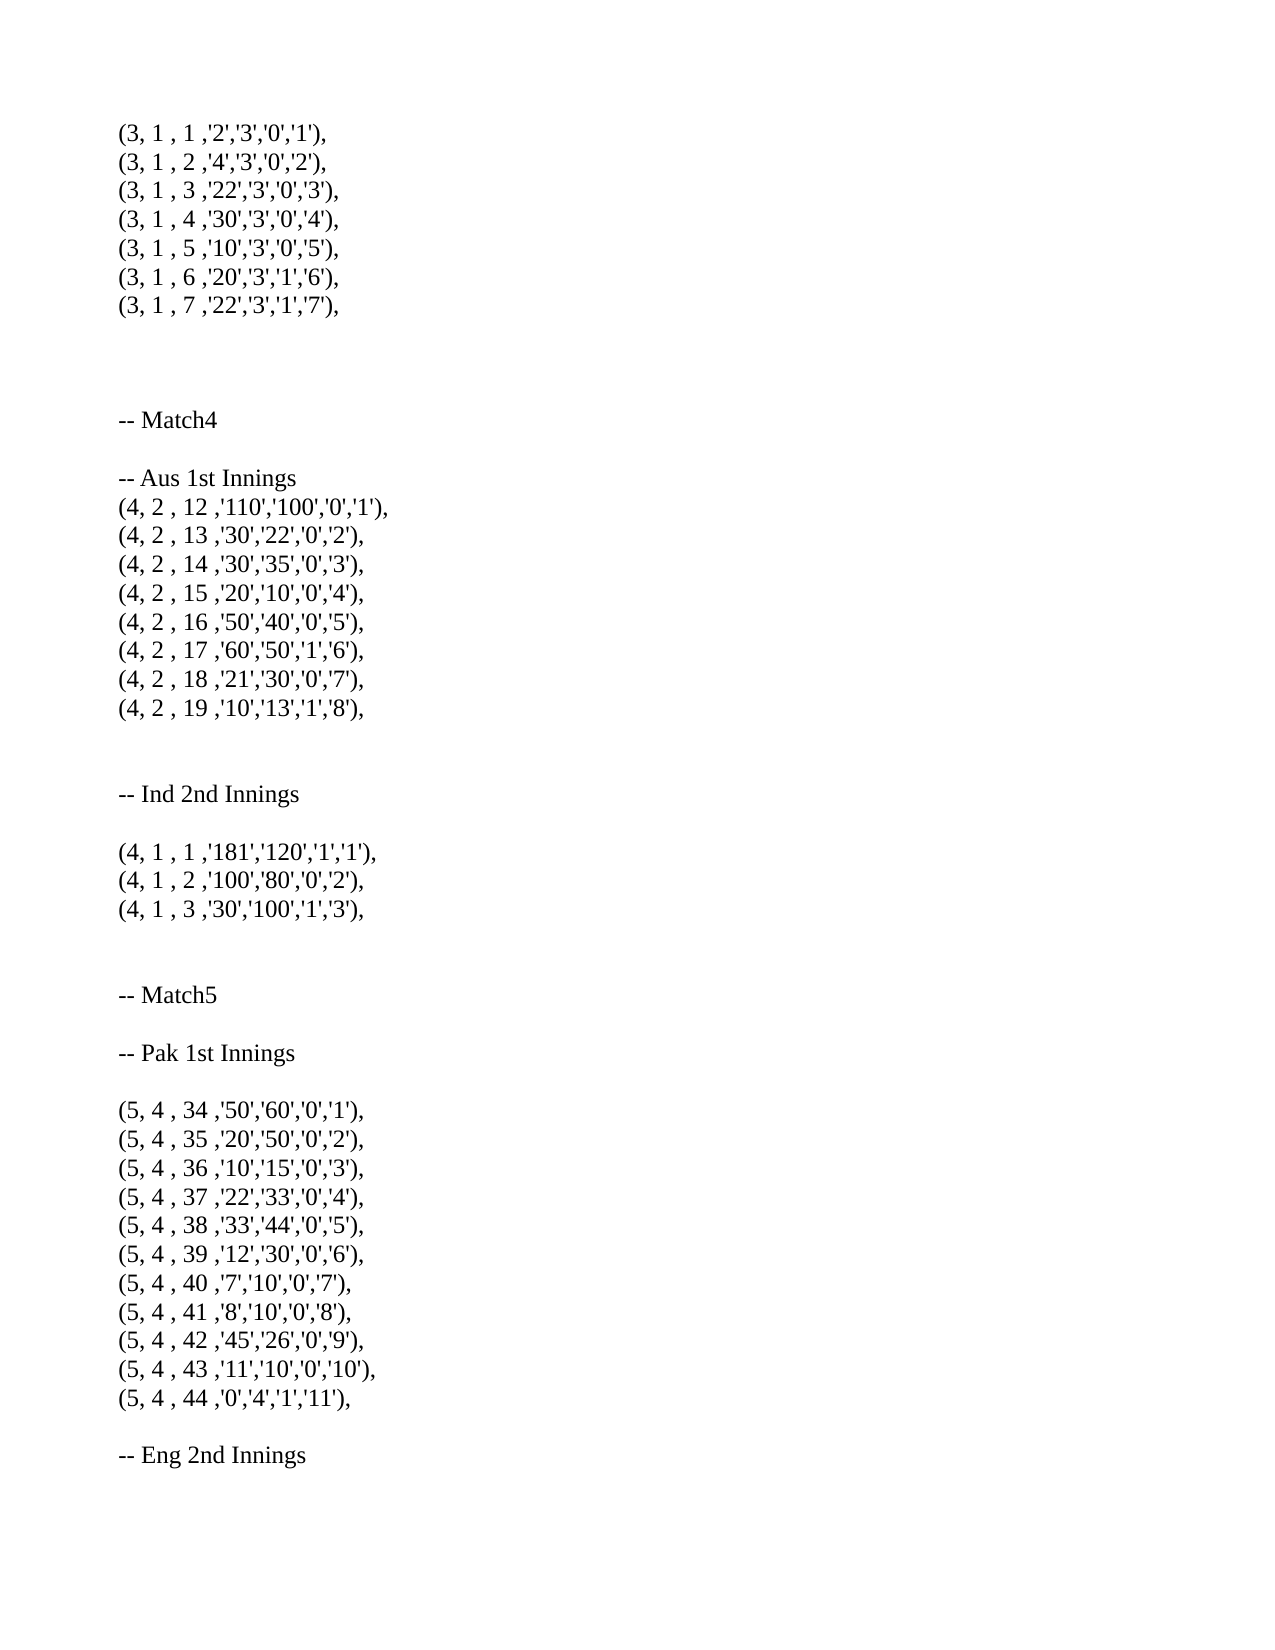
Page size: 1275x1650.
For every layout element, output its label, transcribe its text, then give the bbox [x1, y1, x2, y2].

text (5, 4 , 38 ,'33','44','0','5'), [118, 1211, 1157, 1239]
text -- Match5 [118, 981, 1157, 1009]
text (3, 1 , 4 ,'30','3','0','4'), [118, 204, 1157, 233]
text (4, 2 , 17 ,'60','50','1','6'), [118, 636, 1157, 664]
text (5, 4 , 35 ,'20','50','0','2'), [118, 1124, 1157, 1153]
text (4, 2 , 13 ,'30','22','0','2'), [118, 521, 1157, 549]
text (3, 1 , 3 ,'22','3','0','3'), [118, 176, 1157, 204]
text (4, 2 , 19 ,'10','13','1','8'), [118, 693, 1157, 722]
text (5, 4 , 42 ,'45','26','0','9'), [118, 1326, 1157, 1354]
text (4, 2 , 18 ,'21','30','0','7'), [118, 664, 1157, 693]
text (5, 4 , 40 ,'7','10','0','7'), [118, 1268, 1157, 1297]
text -- Aus 1st Innings [118, 463, 1157, 492]
text -- Pak 1st Innings [118, 1038, 1157, 1067]
text (4, 1 , 1 ,'181','120','1','1'), [118, 837, 1157, 866]
text (5, 4 , 44 ,'0','4','1','11'), [118, 1383, 1157, 1412]
text (5, 4 , 41 ,'8','10','0','8'), [118, 1297, 1157, 1326]
text -- Ind 2nd Innings [118, 779, 1157, 808]
text (4, 1 , 3 ,'30','100','1','3'), [118, 894, 1157, 923]
text (3, 1 , 7 ,'22','3','1','7'), [118, 291, 1157, 319]
text (3, 1 , 1 ,'2','3','0','1'), [118, 118, 1157, 147]
text (4, 2 , 14 ,'30','35','0','3'), [118, 549, 1157, 578]
text (3, 1 , 2 ,'4','3','0','2'), [118, 147, 1157, 176]
text (5, 4 , 43 ,'11','10','0','10'), [118, 1354, 1157, 1383]
text (4, 1 , 2 ,'100','80','0','2'), [118, 866, 1157, 894]
text (5, 4 , 37 ,'22','33','0','4'), [118, 1182, 1157, 1211]
text (4, 2 , 15 ,'20','10','0','4'), [118, 578, 1157, 607]
text (5, 4 , 36 ,'10','15','0','3'), [118, 1153, 1157, 1182]
text (4, 2 , 16 ,'50','40','0','5'), [118, 607, 1157, 636]
text (5, 4 , 34 ,'50','60','0','1'), [118, 1096, 1157, 1124]
text (3, 1 , 5 ,'10','3','0','5'), [118, 233, 1157, 262]
text (5, 4 , 39 ,'12','30','0','6'), [118, 1239, 1157, 1268]
text -- Match4 [118, 406, 1157, 434]
text (4, 2 , 12 ,'110','100','0','1'), [118, 492, 1157, 521]
text (3, 1 , 6 ,'20','3','1','6'), [118, 262, 1157, 291]
text -- Eng 2nd Innings [118, 1441, 1157, 1469]
